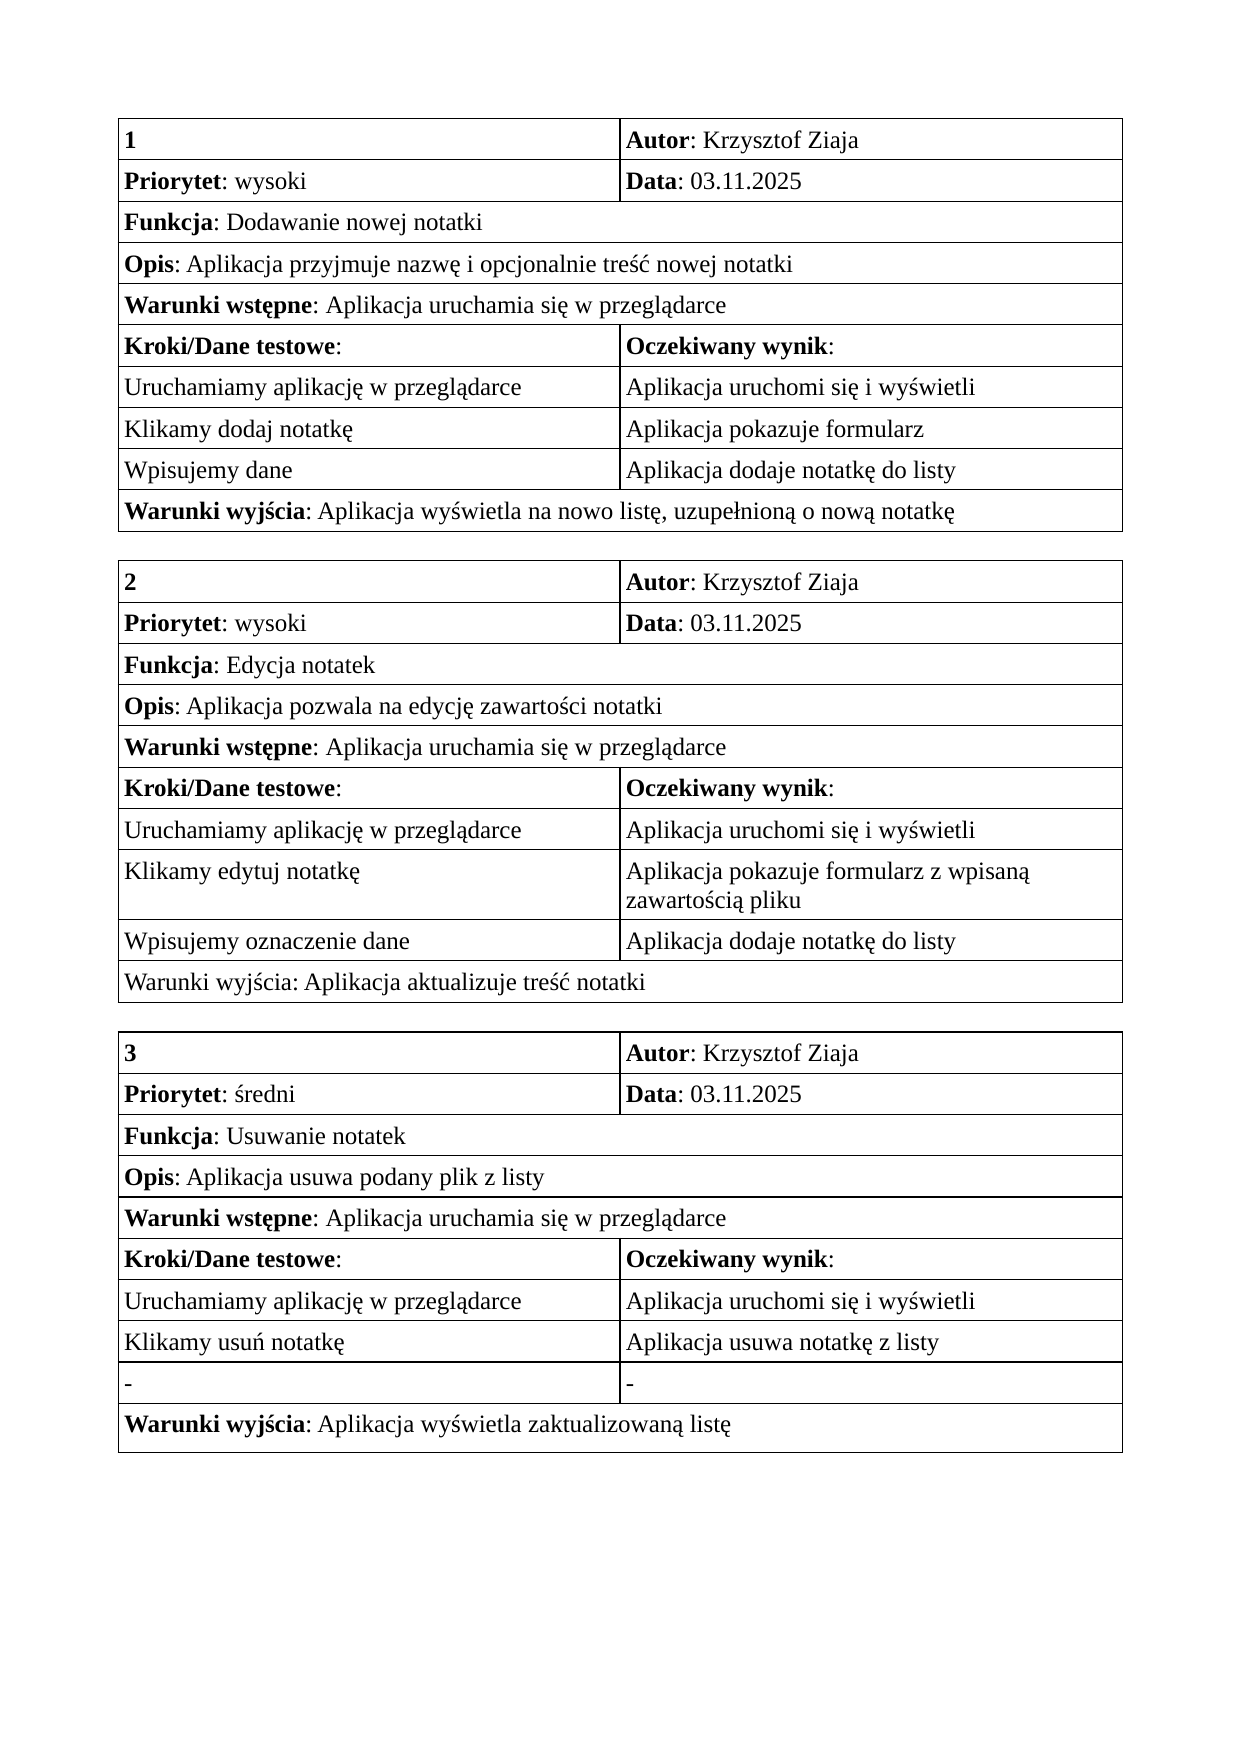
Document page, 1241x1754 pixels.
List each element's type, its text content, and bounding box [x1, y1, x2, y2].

table_cell Warunki wstępne: Aplikacja uruchamia się w przeglądarce [119, 726, 1122, 767]
table_cell Data: 03.11.2025 [621, 603, 1122, 643]
table_header Autor: Krzysztof Ziaja [621, 561, 1122, 602]
table_cell Aplikacja dodaje notatkę do listy [621, 920, 1122, 960]
table_cell Wpisujemy oznaczenie dane [119, 920, 619, 960]
table_cell Aplikacja pokazuje formularz z wpisaną zawartością pliku [621, 850, 1122, 919]
table_cell Oczekiwany wynik: [621, 1239, 1122, 1279]
table_cell Opis: Aplikacja przyjmuje nazwę i opcjonalnie treść nowej notatki [119, 243, 1122, 283]
table_cell Aplikacja pokazuje formularz [621, 408, 1122, 448]
table_cell Klikamy edytuj notatkę [119, 850, 619, 919]
table_cell Warunki wyjścia: Aplikacja aktualizuje treść notatki [119, 961, 1122, 1002]
table_cell Aplikacja uruchomi się i wyświetli [621, 367, 1122, 407]
table_cell Priorytet: wysoki [119, 160, 619, 201]
table_header 3 [119, 1033, 619, 1073]
table_cell - [119, 1363, 619, 1403]
table_cell Warunki wyjścia: Aplikacja wyświetla na nowo listę, uzupełnioną o nową notatkę [119, 490, 1122, 531]
table_cell Warunki wstępne: Aplikacja uruchamia się w przeglądarce [119, 1198, 1122, 1238]
table_cell Data: 03.11.2025 [621, 160, 1122, 201]
table_cell Oczekiwany wynik: [621, 768, 1122, 808]
table_cell Funkcja: Dodawanie nowej notatki [119, 202, 1122, 242]
table_header Autor: Krzysztof Ziaja [621, 119, 1122, 159]
table_cell Funkcja: Usuwanie notatek [119, 1115, 1122, 1155]
table_cell Priorytet: średni [119, 1074, 619, 1114]
table_cell Kroki/Dane testowe: [119, 325, 619, 366]
table_cell - [621, 1363, 1122, 1403]
table_header 2 [119, 561, 619, 602]
table_cell Aplikacja uruchomi się i wyświetli [621, 809, 1122, 849]
table_cell Uruchamiamy aplikację w przeglądarce [119, 367, 619, 407]
table_cell Wpisujemy dane [119, 449, 619, 489]
table_cell Aplikacja usuwa notatkę z listy [621, 1321, 1122, 1361]
table_cell Data: 03.11.2025 [621, 1074, 1122, 1114]
table_cell Klikamy dodaj notatkę [119, 408, 619, 448]
table_cell Warunki wstępne: Aplikacja uruchamia się w przeglądarce [119, 284, 1122, 324]
table_cell Opis: Aplikacja pozwala na edycję zawartości notatki [119, 685, 1122, 725]
table_cell Opis: Aplikacja usuwa podany plik z listy [119, 1156, 1122, 1196]
table_header 1 [119, 119, 619, 159]
table_cell Aplikacja dodaje notatkę do listy [621, 449, 1122, 489]
table_cell Funkcja: Edycja notatek [119, 644, 1122, 684]
table_cell Warunki wyjścia: Aplikacja wyświetla zaktualizowaną listę [119, 1404, 1122, 1452]
table_cell Uruchamiamy aplikację w przeglądarce [119, 809, 619, 849]
table_header Autor: Krzysztof Ziaja [621, 1033, 1122, 1073]
table_cell Kroki/Dane testowe: [119, 768, 619, 808]
table_cell Klikamy usuń notatkę [119, 1321, 619, 1361]
table_cell Priorytet: wysoki [119, 603, 619, 643]
table_cell Uruchamiamy aplikację w przeglądarce [119, 1280, 619, 1320]
table_cell Kroki/Dane testowe: [119, 1239, 619, 1279]
table_cell Oczekiwany wynik: [621, 325, 1122, 366]
table_cell Aplikacja uruchomi się i wyświetli [621, 1280, 1122, 1320]
